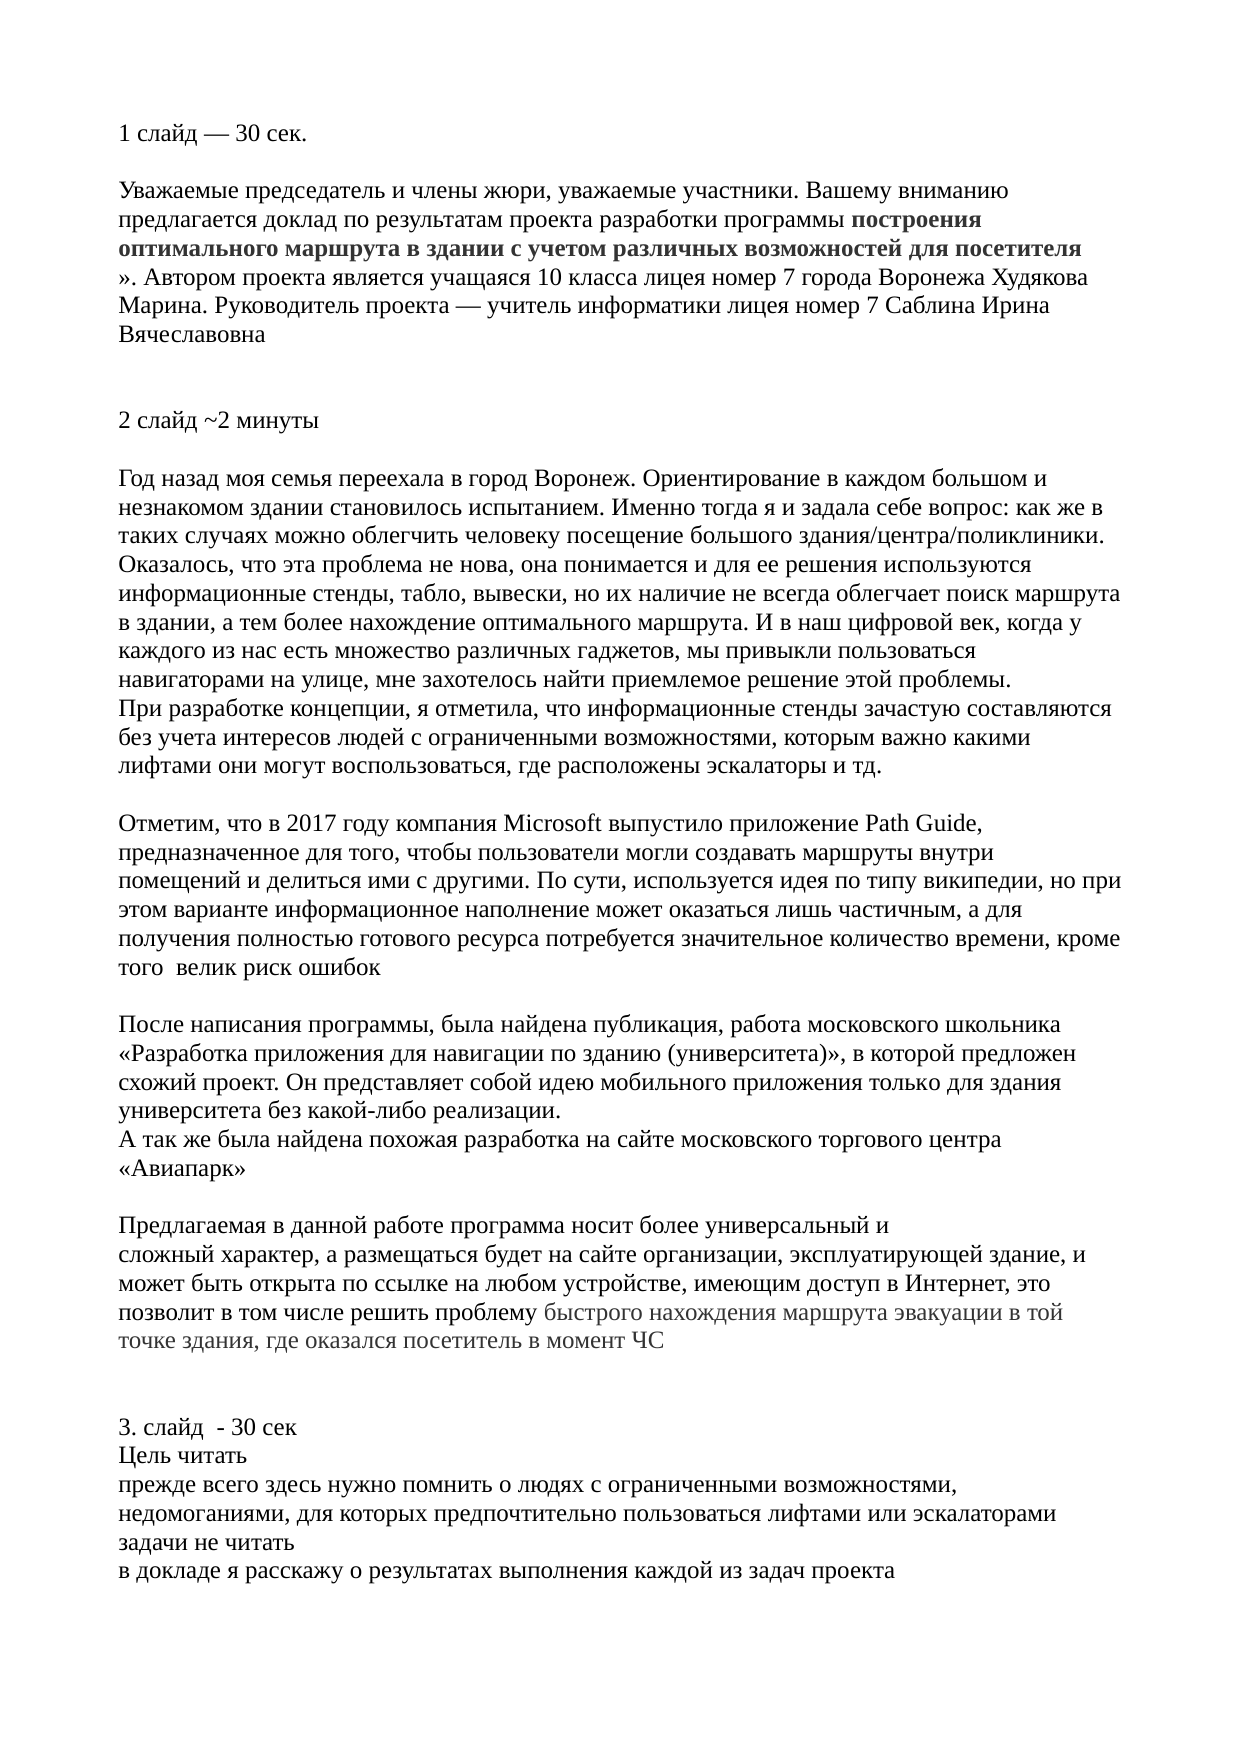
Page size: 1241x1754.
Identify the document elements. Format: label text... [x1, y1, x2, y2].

text При разработке концепции, я отметила, что информационные стенды зачастую составляются без учета интересов людей с ограниченными возможностями, которым важно какими лифтами они могут воспользоваться, где расположены эскалаторы и тд. [118, 693, 1122, 779]
text сложный характер, а размещаться будет на сайте организации, эксплуатирующей здание, и [118, 1239, 1122, 1268]
text После написания программы, была найдена публикация, работа московского школьника «Разработка приложения для навигации по зданию (университета)», в которой предложен схожий проект. Он представляет собой идею мобильного приложения только для здания университета без какой-либо реализации. [118, 1009, 1122, 1124]
text ». Автором проекта является учащаяся 10 класса лицея номер 7 города Воронежа Худякова Марина. Руководитель проекта — учитель информатики лицея номер 7 Саблина Ирина Вячеславовна [118, 262, 1122, 348]
text 1 слайд — 30 сек. [118, 118, 1122, 147]
text Год назад моя семья переехала в город Воронеж. Ориентирование в каждом большом и незнакомом здании становилось испытанием. Именно тогда я и задала себе вопрос: как же в таких случаях можно облегчить человеку посещение большого здания/центра/поликлиники. Оказалось, что эта проблема не нова, она понимается и для ее решения используются информационные стенды, табло, вывески, но их наличие не всегда облегчает поиск маршрута в здании, а тем более нахождение оптимального маршрута. И в наш цифровой век, когда у каждого из нас есть множество различных гаджетов, мы привыкли пользоваться навигаторами на улице, мне захотелось найти приемлемое решение этой проблемы. [118, 463, 1122, 693]
text А так же была найдена похожая разработка на cайте московского торгового центра «Авиапарк» [118, 1124, 1122, 1182]
text Отметим, что в 2017 году компания Microsoft выпустило приложение Path Guide, [118, 808, 1122, 837]
text Уважаемые председатель и члены жюри, уважаемые участники. Вашему вниманию предлагается доклад по результатам проекта разработки программы построения оптимального маршрута в здании с учетом различных возможностей для посетителя [118, 176, 1122, 262]
text 2 слайд ~2 минуты [118, 406, 1122, 434]
text задачи не читать [118, 1527, 1122, 1556]
text прежде всего здесь нужно помнить о людях с ограниченными возможностями, недомоганиями, для которых предпочтительно пользоваться лифтами или эскалаторами [118, 1469, 1122, 1527]
text Предлагаемая в данной работе программа носит более универсальный и [118, 1211, 1122, 1239]
text может быть открыта по ссылке на любом устройстве, имеющим доступ в Интернет, это позволит в том числе решить проблему быстрого нахождения маршрута эвакуации в той точке здания, где оказался посетитель в момент ЧС [118, 1268, 1122, 1354]
text Цель читать [118, 1441, 1122, 1469]
text в докладе я расскажу о результатах выполнения каждой из задач проекта [118, 1556, 1122, 1584]
text предназначенное для того, чтобы пользователи могли создавать маршруты внутри [118, 837, 1122, 866]
text 3. слайд - 30 сек [118, 1412, 1122, 1441]
text помещений и делиться ими с другими. По сути, используется идея по типу википедии, но при этом варианте информационное наполнение может оказаться лишь частичным, а для получения полностью готового ресурса потребуется значительное количество времени, кроме того велик риск ошибок [118, 866, 1122, 981]
